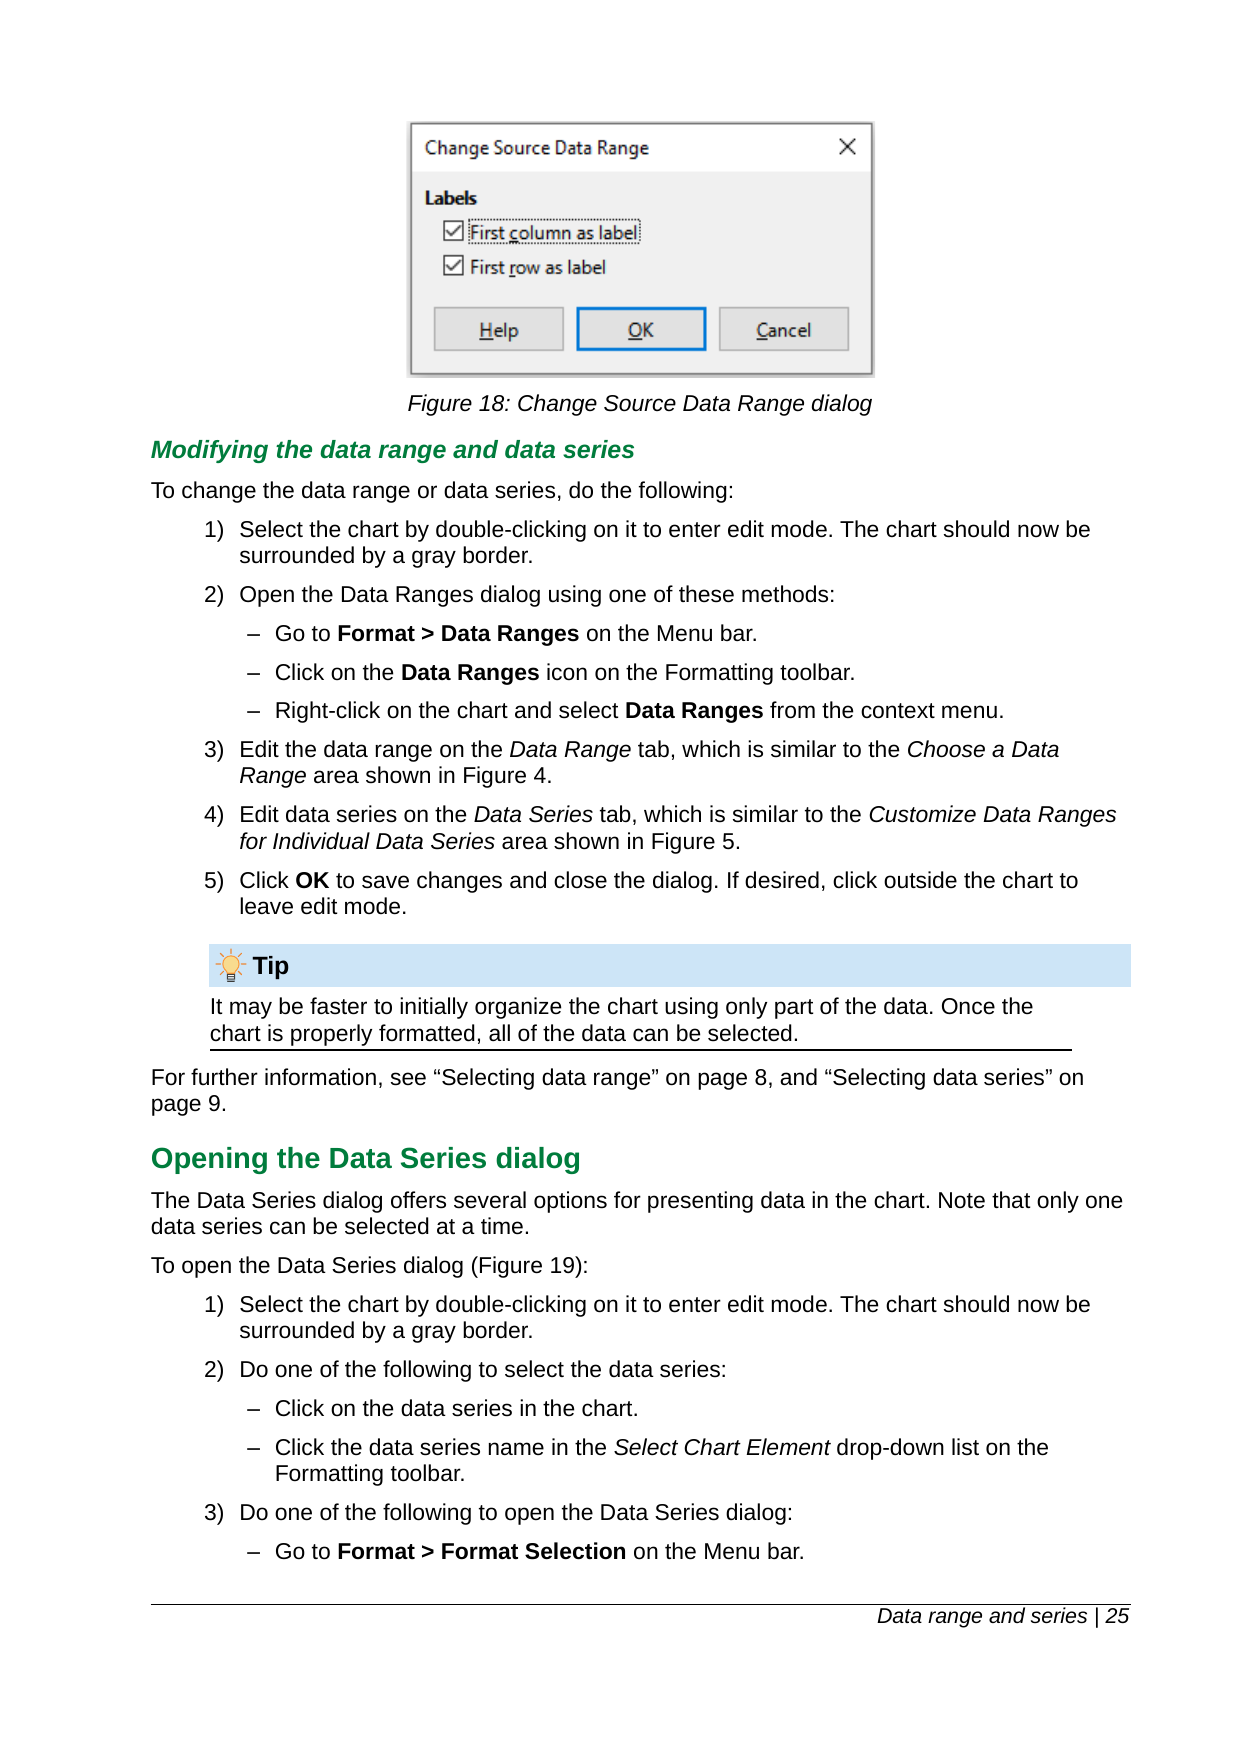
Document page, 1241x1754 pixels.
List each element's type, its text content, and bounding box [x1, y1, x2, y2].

list Do one of the following to select the data series: [224, 1356, 1131, 1382]
list Click the data series name in the Select Chart Element drop-down list on the Formatting toolbar. [260, 1434, 1131, 1487]
list Go to Format > Format Selection on the Menu bar. [260, 1538, 1131, 1564]
list Open the Data Ranges dialog using one of these methods: [224, 581, 1131, 607]
text For further information, see “Selecting data range” on page 8, and “Selecting data series” on page 9. [151, 1063, 1131, 1116]
text Figure 18: Change Source Data Range dialog [406, 390, 875, 416]
subtitle Tip [209, 944, 1131, 987]
text The Data Series dialog offers several options for presenting data in the chart. Note that only one data series can be selected at a time. [151, 1187, 1131, 1239]
text It may be faster to initially organize the chart using only part of the data. Once the chart is properly formatted, all of the data can be selected. [209, 993, 1072, 1051]
list To open the Data Series dialog (Figure 19): [151, 1252, 1131, 1278]
list Go to Format > Data Ranges on the Menu bar. [260, 619, 1131, 646]
list Select the chart by double-clicking on it to enter edit mode. The chart should now be surrounded by a gray border. [224, 1291, 1131, 1344]
list Select the chart by double-clicking on it to enter edit mode. The chart should now be surrounded by a gray border. [224, 516, 1131, 568]
list Right-click on the chart and select Data Ranges from the context menu. [260, 697, 1131, 724]
list Edit data series on the Data Series tab, which is similar to the Customize Data Ranges for Individual Data Series area shown in Figure 5. [224, 801, 1131, 854]
list Click on the data series in the chart. [260, 1395, 1131, 1421]
list Do one of the following to open the Data Series dialog: [224, 1499, 1131, 1525]
list Edit the data range on the Data Range tab, which is similar to the Choose a Data Range area shown in Figure 4. [224, 736, 1131, 789]
list Click on the Data Ranges icon on the Formatting toolbar. [260, 658, 1131, 685]
subtitle Modifying the data range and data series [151, 436, 1131, 464]
list To change the data range or data series, do the following: [151, 477, 1131, 503]
picture [406, 121, 876, 378]
subtitle Opening the Data Series dialog [151, 1141, 1131, 1174]
list Click OK to save changes and close the dialog. If desired, click outside the chart to leave edit mode. [224, 867, 1131, 919]
